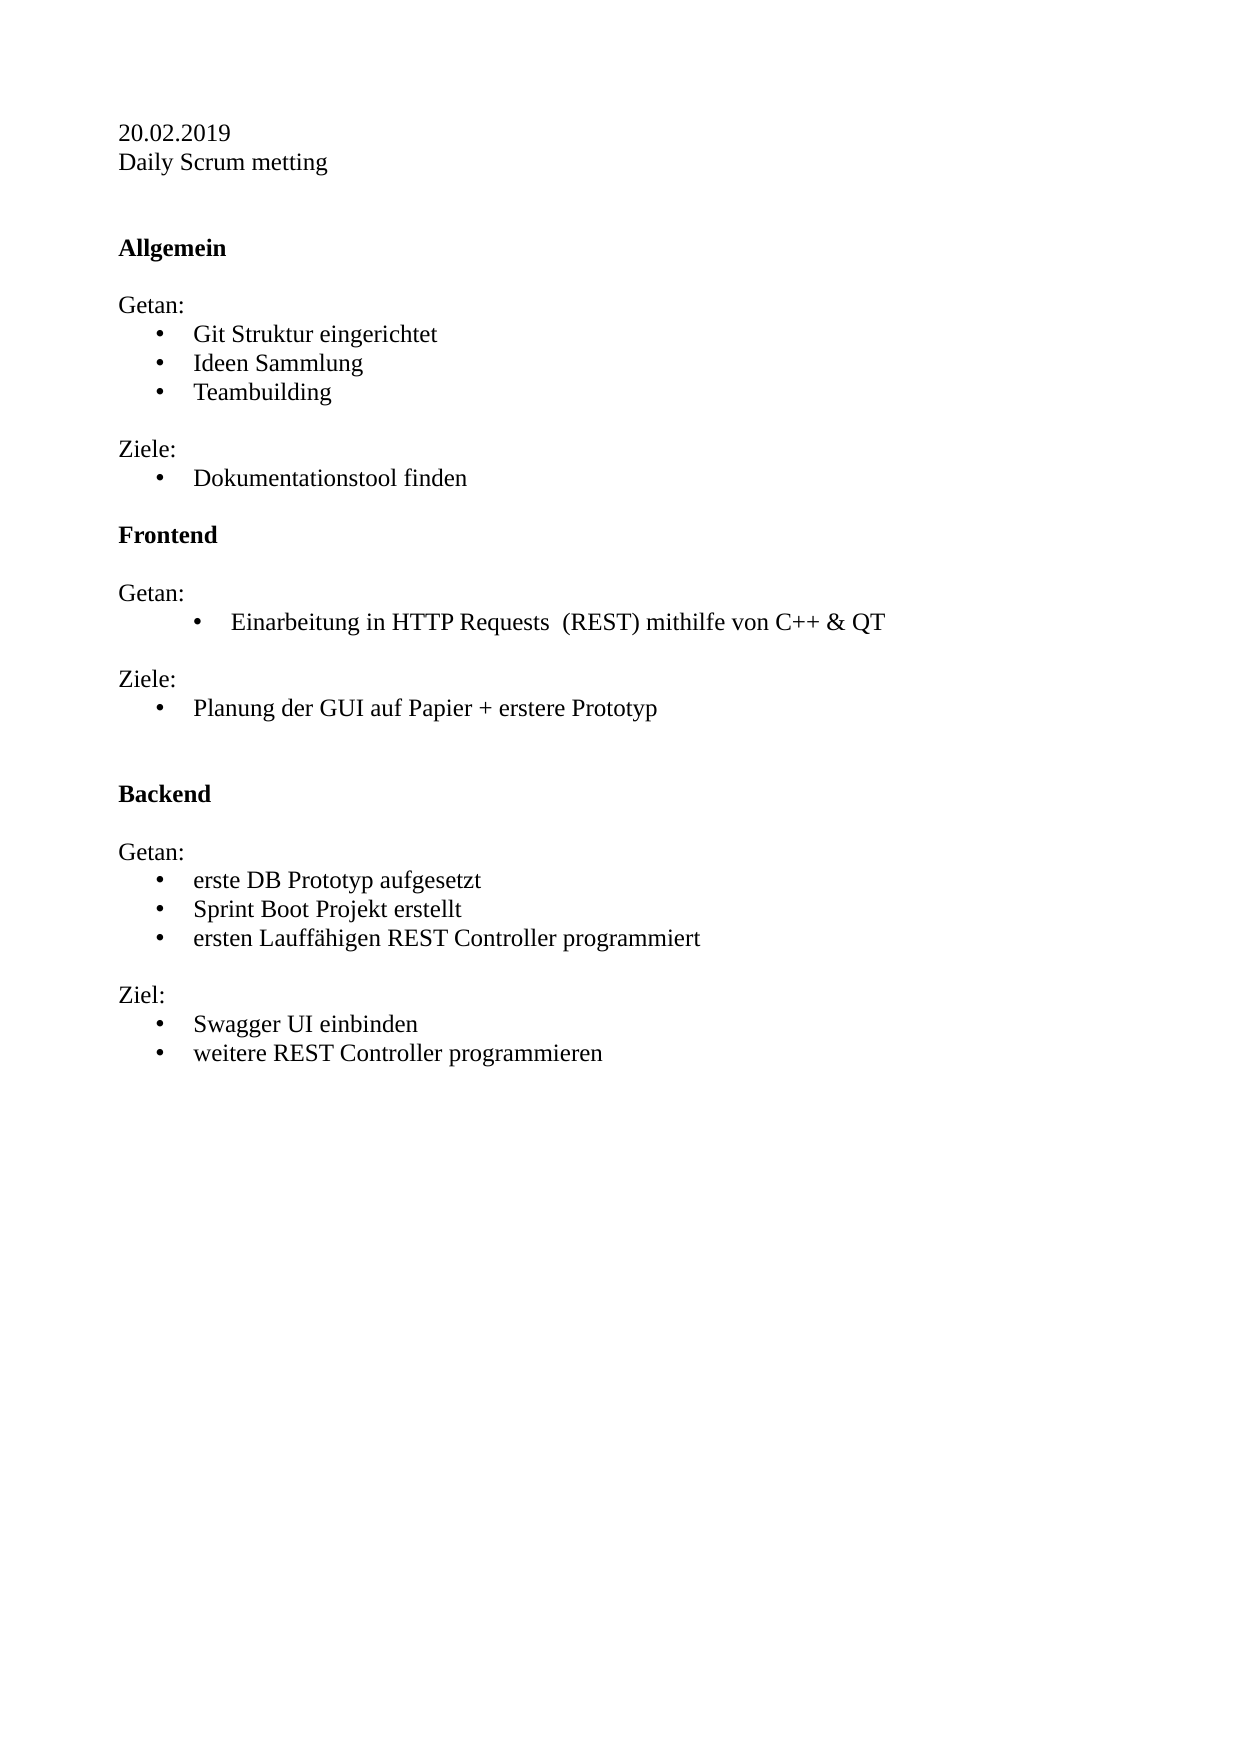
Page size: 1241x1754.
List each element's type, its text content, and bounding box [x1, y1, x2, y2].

list Git Struktur eingerichtet [156, 319, 1122, 348]
text Getan: [118, 578, 1122, 607]
text Daily Scrum metting [118, 147, 1122, 176]
text Backend [118, 779, 1122, 808]
text Frontend [118, 521, 1122, 549]
list Teambuilding [156, 377, 1122, 406]
list ersten Lauffähigen REST Controller programmiert [156, 923, 1122, 952]
list Ideen Sammlung [156, 348, 1122, 377]
list Dokumentationstool finden [156, 463, 1122, 492]
text Getan: [118, 837, 1122, 866]
list Swagger UI einbinden [156, 1009, 1122, 1038]
list erste DB Prototyp aufgesetzt [156, 866, 1122, 894]
text Ziele: [118, 434, 1122, 463]
text Ziel: [118, 981, 1122, 1009]
list Planung der GUI auf Papier + erstere Prototyp [156, 693, 1122, 722]
text Allgemein [118, 233, 1122, 262]
text Getan: [118, 291, 1122, 319]
text Ziele: [118, 664, 1122, 693]
text 20.02.2019 [118, 118, 1122, 147]
list Sprint Boot Projekt erstellt [156, 894, 1122, 923]
list Einarbeitung in HTTP Requests (REST) mithilfe von C++ & QT [193, 607, 1122, 636]
list weitere REST Controller programmieren [156, 1038, 1122, 1067]
